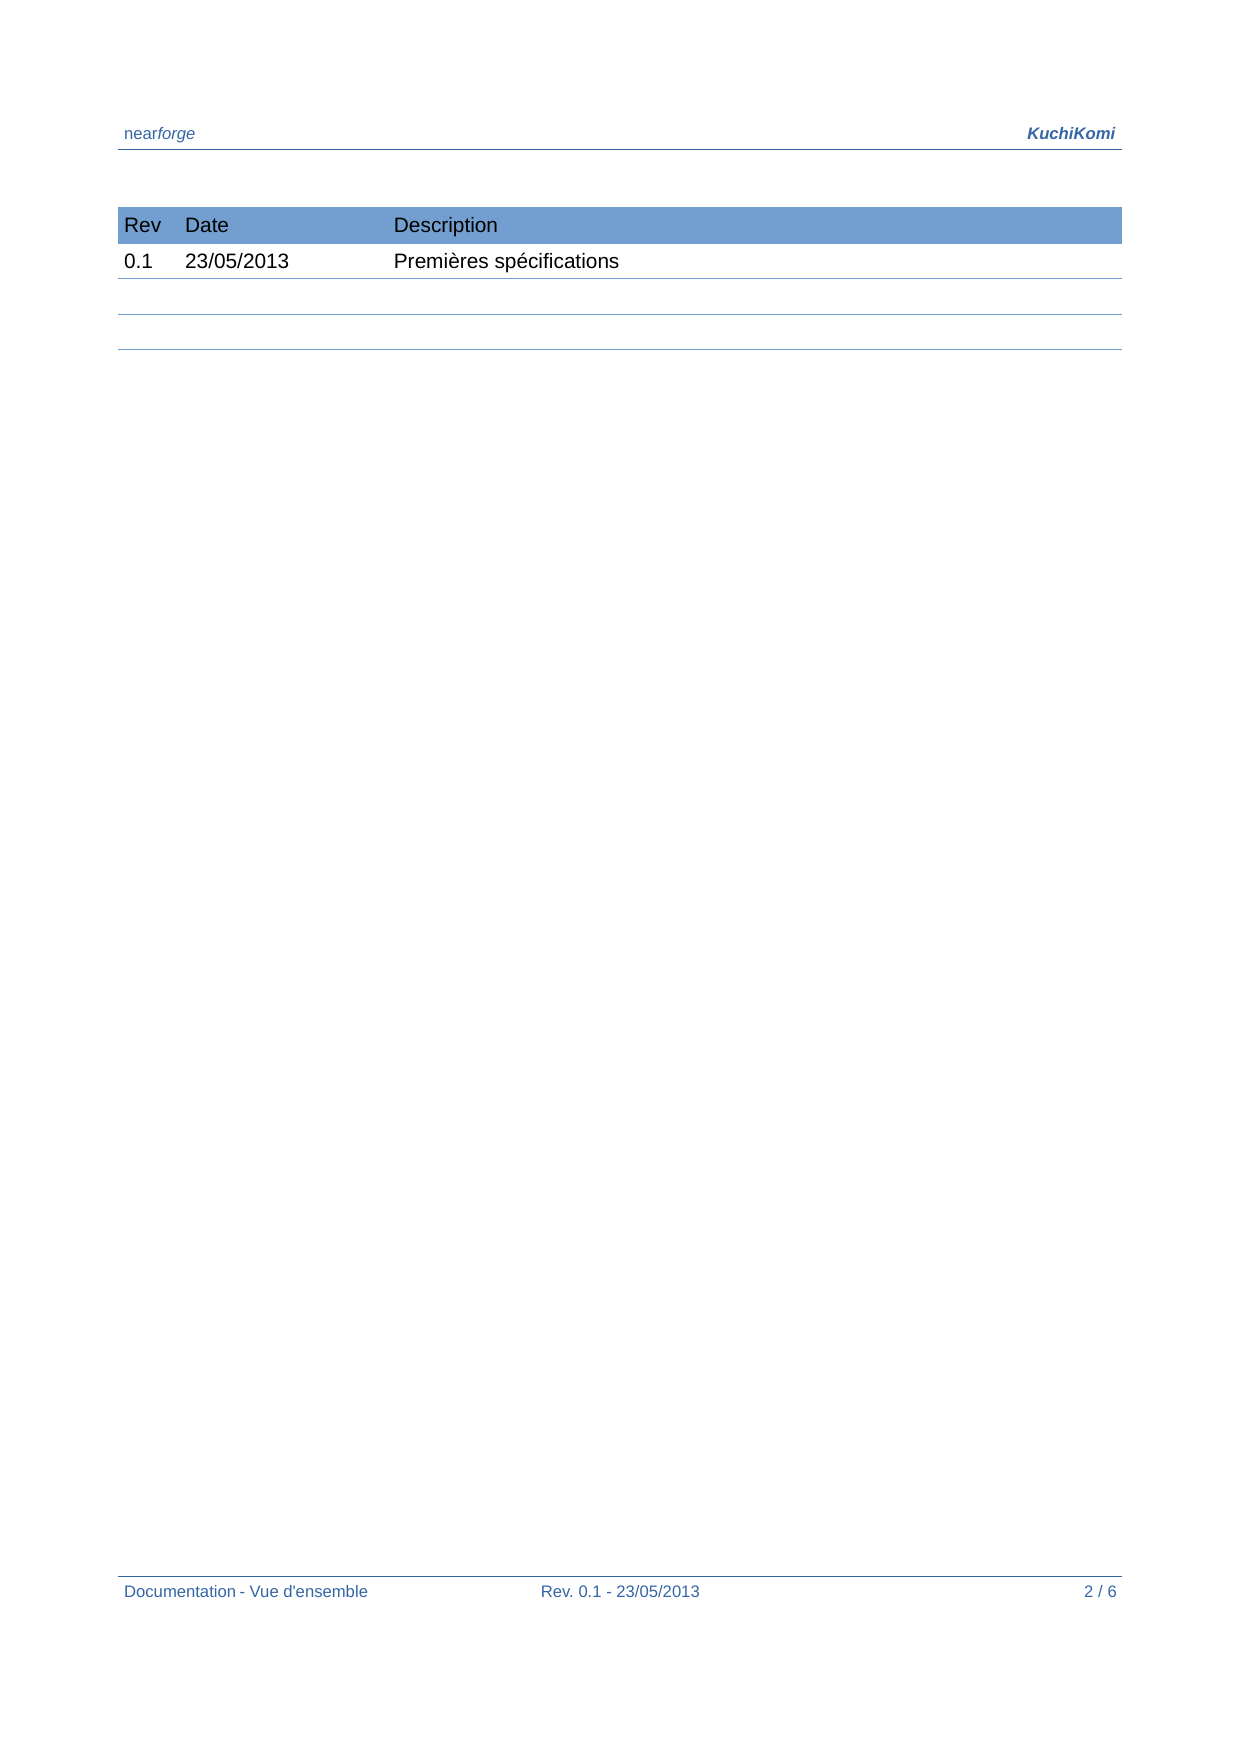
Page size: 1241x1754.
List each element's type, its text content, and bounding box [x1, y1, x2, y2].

table_cell 23/05/2013 [179, 244, 388, 278]
table_cell [179, 315, 388, 349]
table_cell [388, 279, 1122, 314]
table_header Date [179, 208, 388, 243]
table_cell Premières spécifications [388, 244, 1122, 278]
table_cell [388, 315, 1122, 349]
table_header Description [388, 208, 1122, 243]
table_cell [179, 279, 388, 314]
table_cell [118, 279, 179, 314]
table_cell 0.1 [118, 244, 179, 278]
table_header Rev [118, 208, 179, 243]
table_cell [118, 315, 179, 349]
